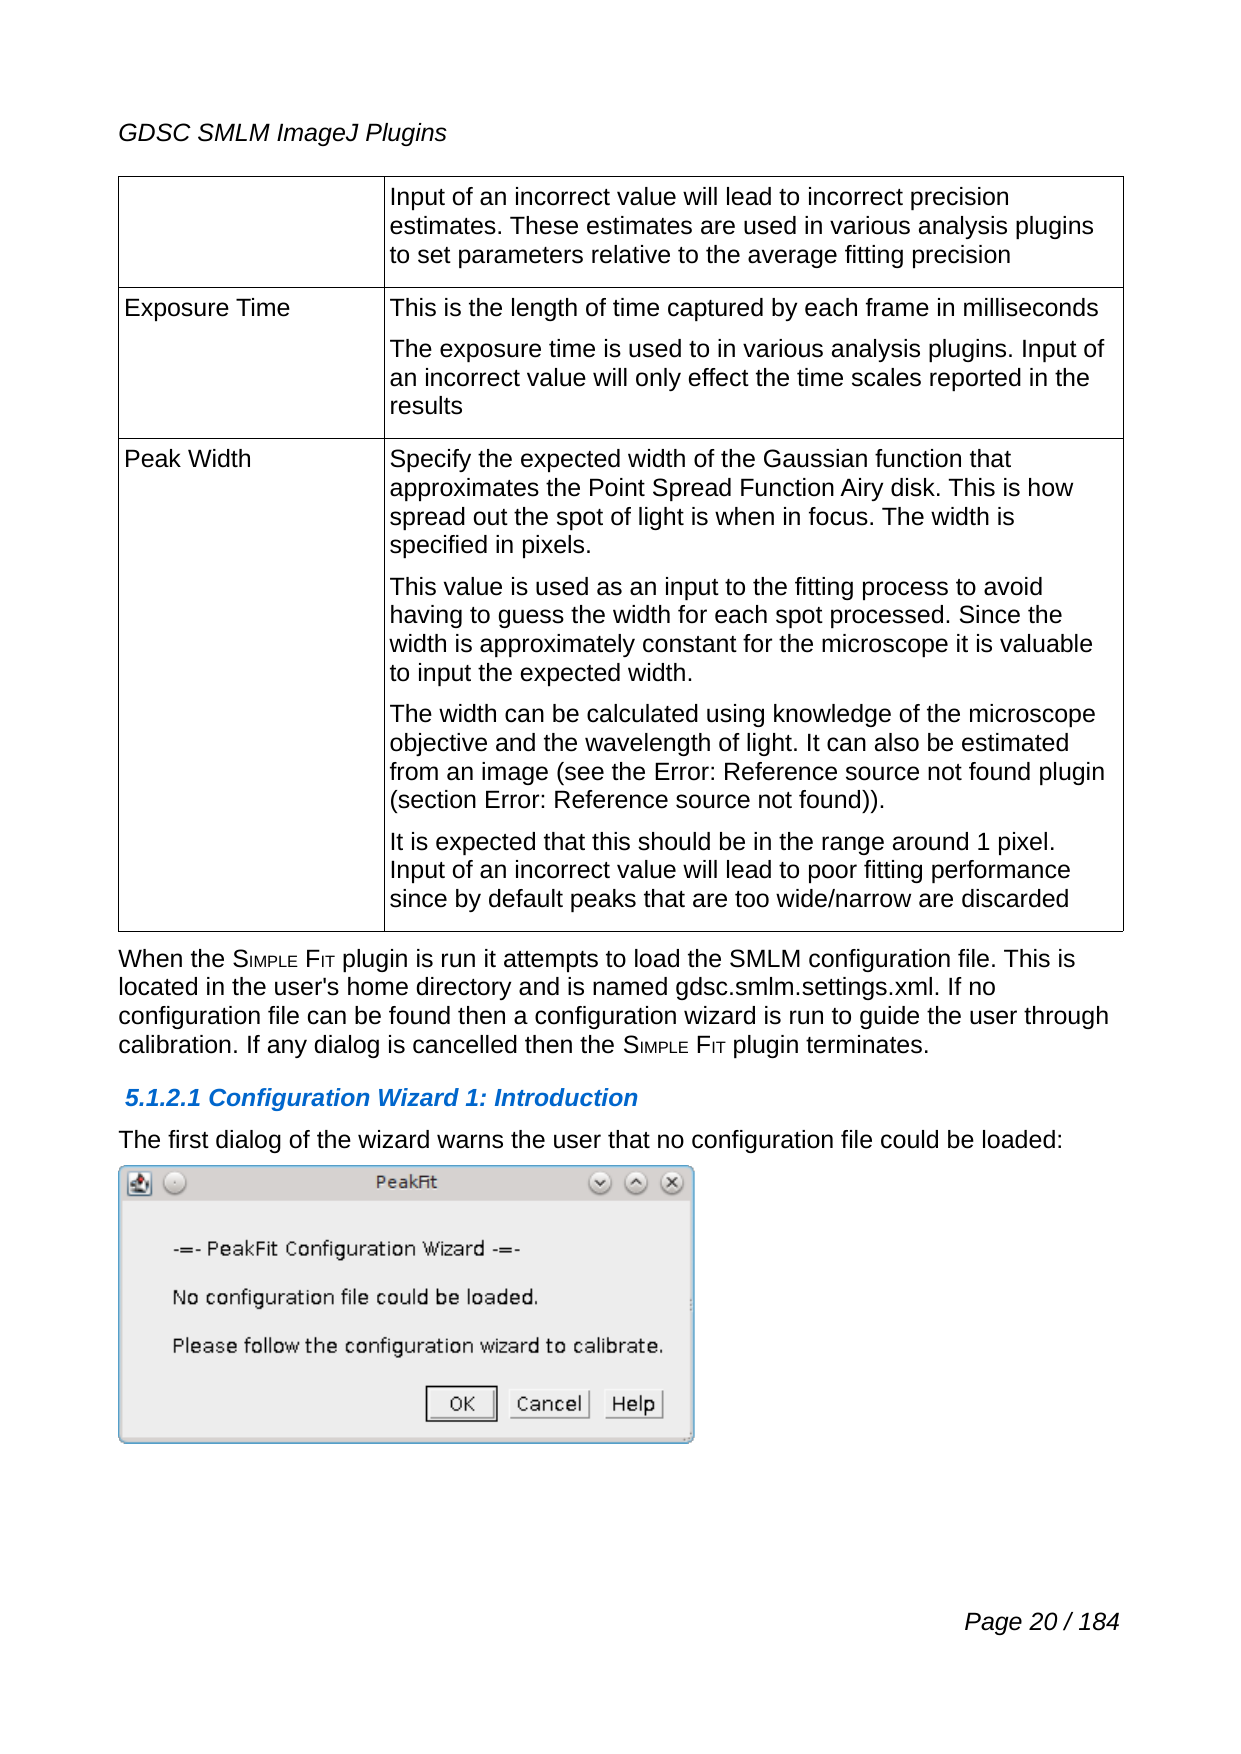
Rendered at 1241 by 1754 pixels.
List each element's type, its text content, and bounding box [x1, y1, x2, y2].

table_cell Exposure Time [119, 288, 384, 438]
picture [118, 1165, 695, 1444]
text The first dialog of the wizard warns the user that no configuration file could be loaded: [118, 1124, 1122, 1153]
table_cell Peak Width [119, 439, 384, 931]
subtitle Configuration Wizard 1: Introduction [118, 1083, 1122, 1112]
table_cell Input of an incorrect value will lead to incorrect precision estimates. These estimates are used in various analysis plugins to set parameters relative to the average fitting precision [385, 177, 1123, 287]
text When the Simple Fit plugin is run it attempts to load the SMLM configuration file. This is located in the user's home directory and is named gdsc.smlm.settings.xml. If no configuration file can be found then a configuration wizard is run to guide the user through calibration. If any dialog is cancelled then the Simple Fit plugin terminates. [118, 943, 1122, 1058]
table_cell Specify the expected width of the Gaussian function that approximates the Point Spread Function Airy disk. This is how spread out the spot of light is when in focus. The width is specified in pixels. This value is used as an input to the fitting process to avoid having to guess the width for each spot processed. Since the width is approximately constant for the microscope it is valuable to input the expected width. The width can be calculated using knowledge of the microscope objective and the wavelength of light. It can also be estimated from an image (see the Error: Reference source not found plugin (section Error: Reference source not found)). It is expected that this should be in the range around 1 pixel. Input of an incorrect value will lead to poor fitting performance since by default peaks that are too wide/narrow are discarded [385, 439, 1123, 931]
table_cell [119, 177, 384, 287]
table_cell This is the length of time captured by each frame in milliseconds The exposure time is used to in various analysis plugins. Input of an incorrect value will only effect the time scales reported in the results [385, 288, 1123, 438]
